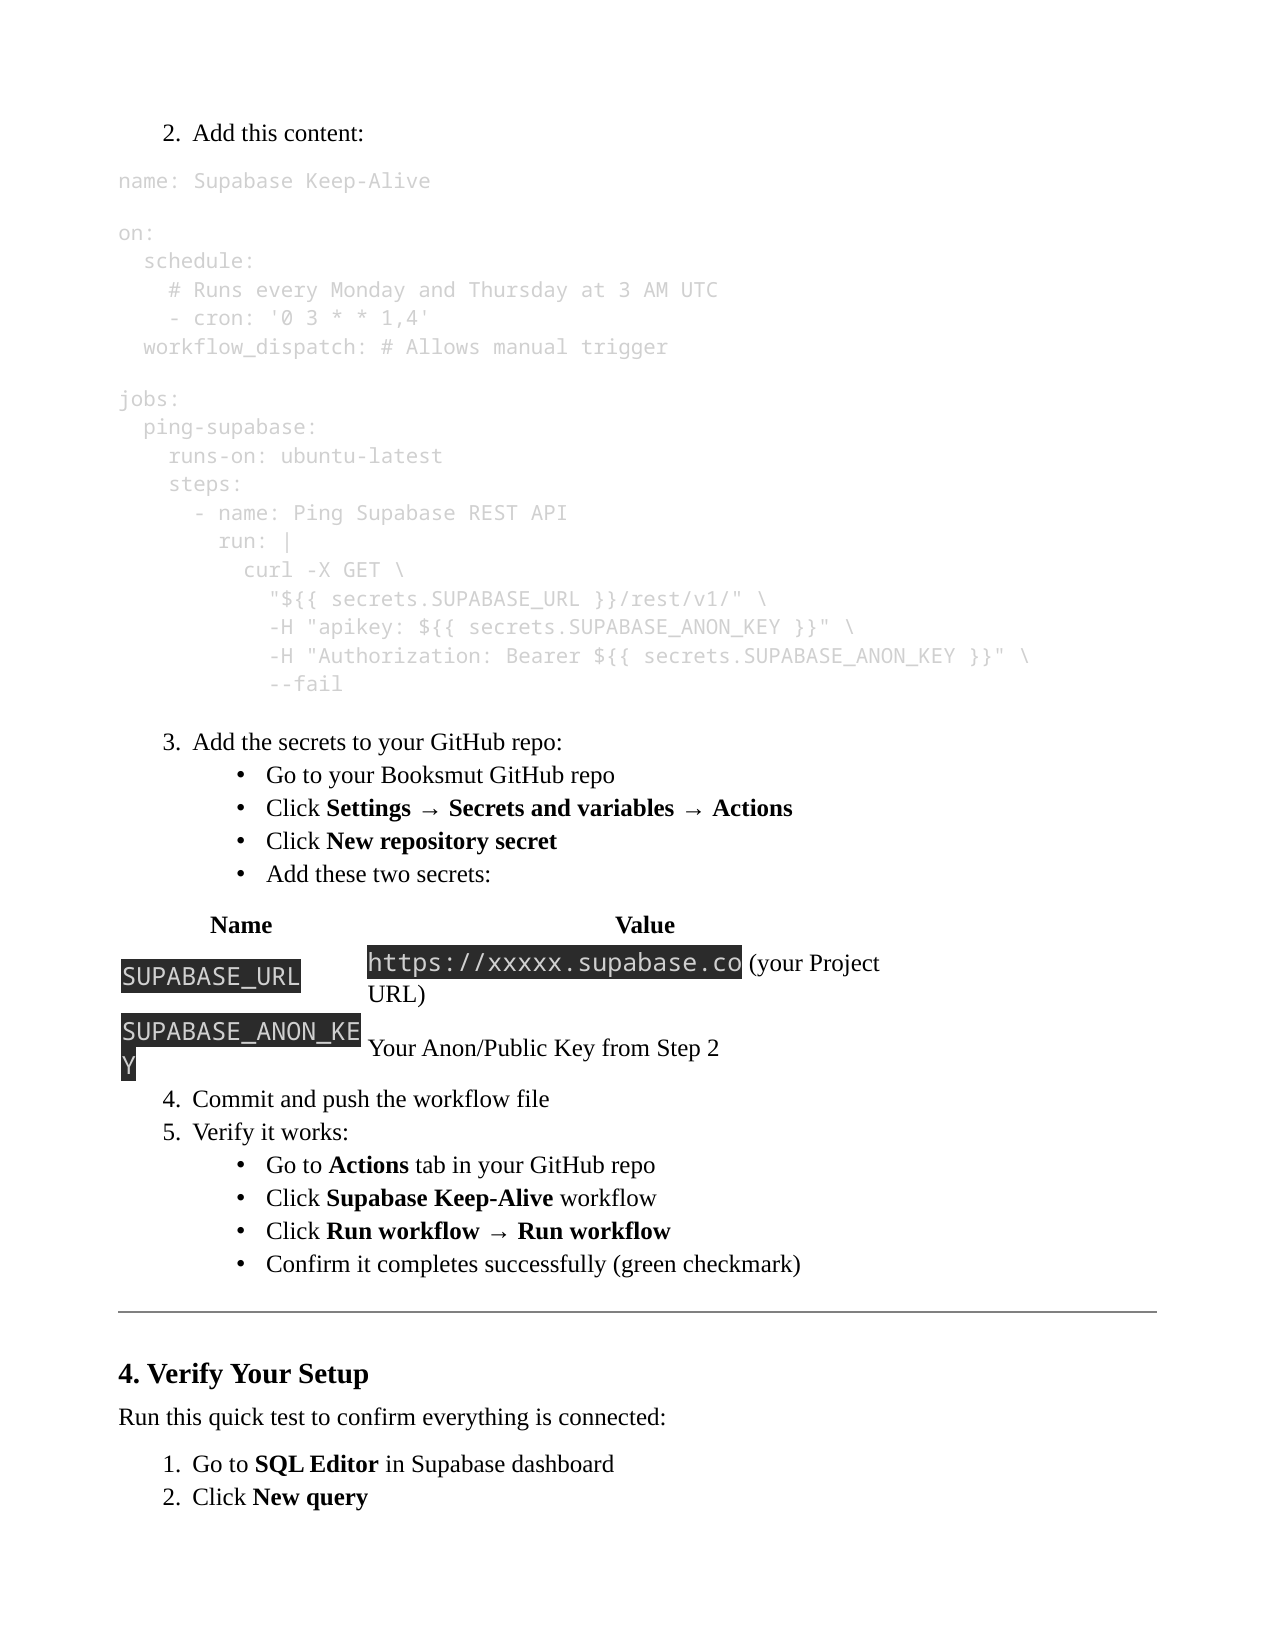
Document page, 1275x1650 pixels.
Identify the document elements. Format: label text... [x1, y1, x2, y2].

text on: [118, 218, 1157, 246]
text -H "apikey: ${{ secrets.SUPABASE_ANON_KEY }}" \ [118, 612, 1157, 641]
list Add the secrets to your GitHub repo: [162, 727, 1157, 756]
text name: Supabase Keep-Alive [118, 166, 1157, 194]
list Confirm it completes successfully (green checkmark) [236, 1249, 1157, 1278]
list Click New repository secret [236, 826, 1157, 855]
text -H "Authorization: Bearer ${{ secrets.SUPABASE_ANON_KEY }}" \ [118, 641, 1157, 669]
list Click New query [162, 1482, 1157, 1511]
list Commit and push the workflow file [162, 1084, 1157, 1113]
table_header Name [118, 907, 364, 942]
subtitle 4. Verify Your Setup [118, 1356, 1157, 1389]
text curl -X GET \ [118, 555, 1157, 584]
text "${{ secrets.SUPABASE_URL }}/rest/v1/" \ [118, 584, 1157, 612]
table_cell https://xxxxx.supabase.co (your Project URL) [364, 942, 925, 1010]
table_cell Your Anon/Public Key from Step 2 [364, 1010, 925, 1084]
text ping-supabase: [118, 412, 1157, 441]
list Click Run workflow → Run workflow [236, 1216, 1157, 1245]
table_cell SUPABASE_URL [118, 942, 364, 1010]
text # Runs every Monday and Thursday at 3 AM UTC [118, 275, 1157, 303]
text workflow_dispatch: # Allows manual trigger [118, 332, 1157, 360]
list Go to Actions tab in your GitHub repo [236, 1150, 1157, 1179]
table_header Value [364, 907, 925, 942]
list Verify it works: [162, 1117, 1157, 1146]
list Click Settings → Secrets and variables → Actions [236, 793, 1157, 822]
list Add these two secrets: [236, 859, 1157, 888]
text --fail [118, 669, 1157, 698]
table_cell SUPABASE_ANON_KEY [118, 1010, 364, 1084]
text - name: Ping Supabase REST API [118, 498, 1157, 527]
list Add this content: [162, 118, 1157, 147]
text runs-on: ubuntu-latest [118, 441, 1157, 469]
list Go to your Booksmut GitHub repo [236, 760, 1157, 789]
list Go to SQL Editor in Supabase dashboard [162, 1449, 1157, 1478]
text schedule: [118, 246, 1157, 275]
text run: | [118, 527, 1157, 555]
list Click Supabase Keep-Alive workflow [236, 1183, 1157, 1212]
text jobs: [118, 384, 1157, 412]
text - cron: '0 3 * * 1,4' [118, 303, 1157, 332]
text steps: [118, 469, 1157, 498]
text Run this quick test to confirm everything is connected: [118, 1402, 1157, 1431]
